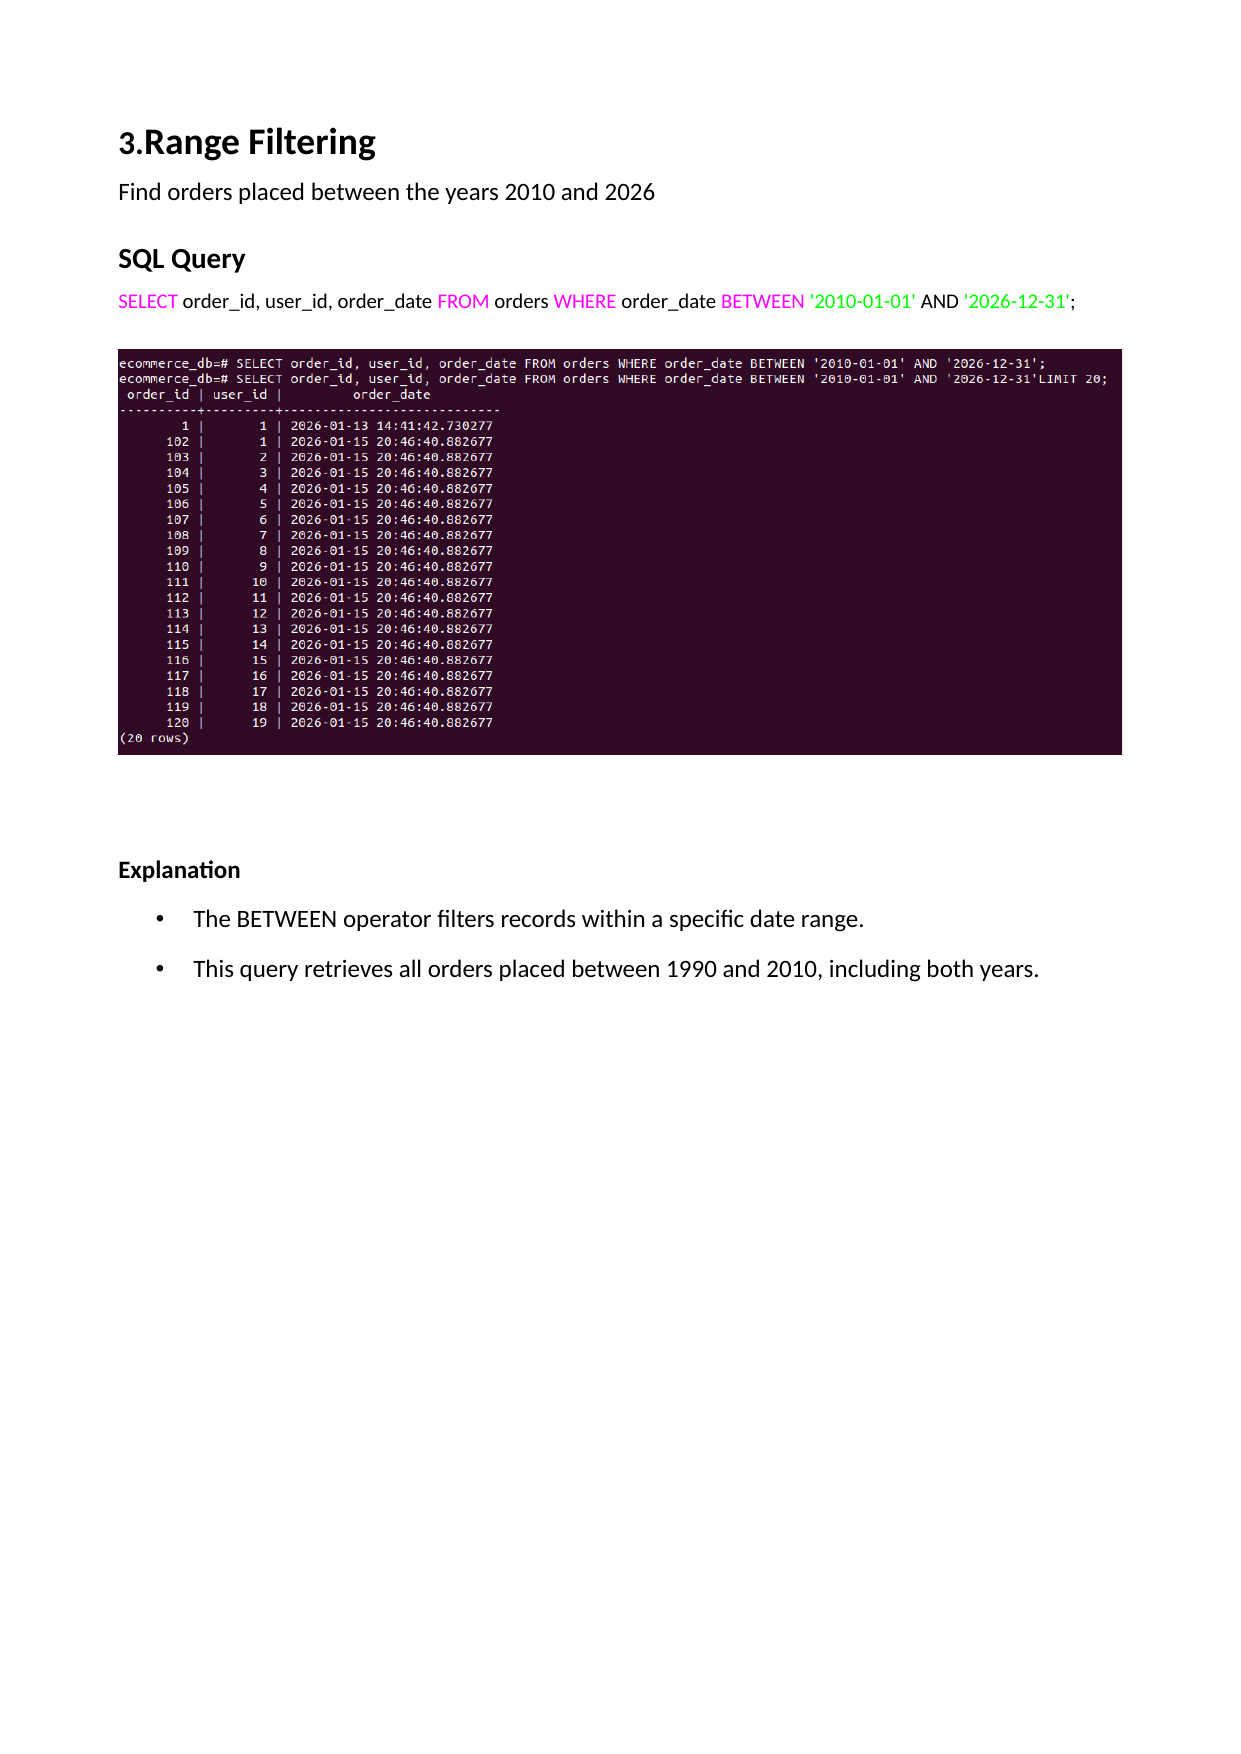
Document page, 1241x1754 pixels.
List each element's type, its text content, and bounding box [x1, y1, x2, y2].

text Find orders placed between the years 2010 and 2026 [118, 176, 1122, 207]
subtitle SQL Query [118, 241, 1122, 276]
list The BETWEEN operator filters records within a specific date range. [156, 903, 1122, 934]
text Explanation [118, 854, 1122, 884]
picture [118, 349, 1123, 755]
list This query retrieves all orders placed between 1990 and 2010, including both years. [156, 953, 1122, 983]
text SELECT order_id, user_id, order_date FROM orders WHERE order_date BETWEEN '2010-01-01' AND '2026-12-31'; [118, 289, 1122, 314]
subtitle 3.Range Filtering [118, 118, 1122, 164]
